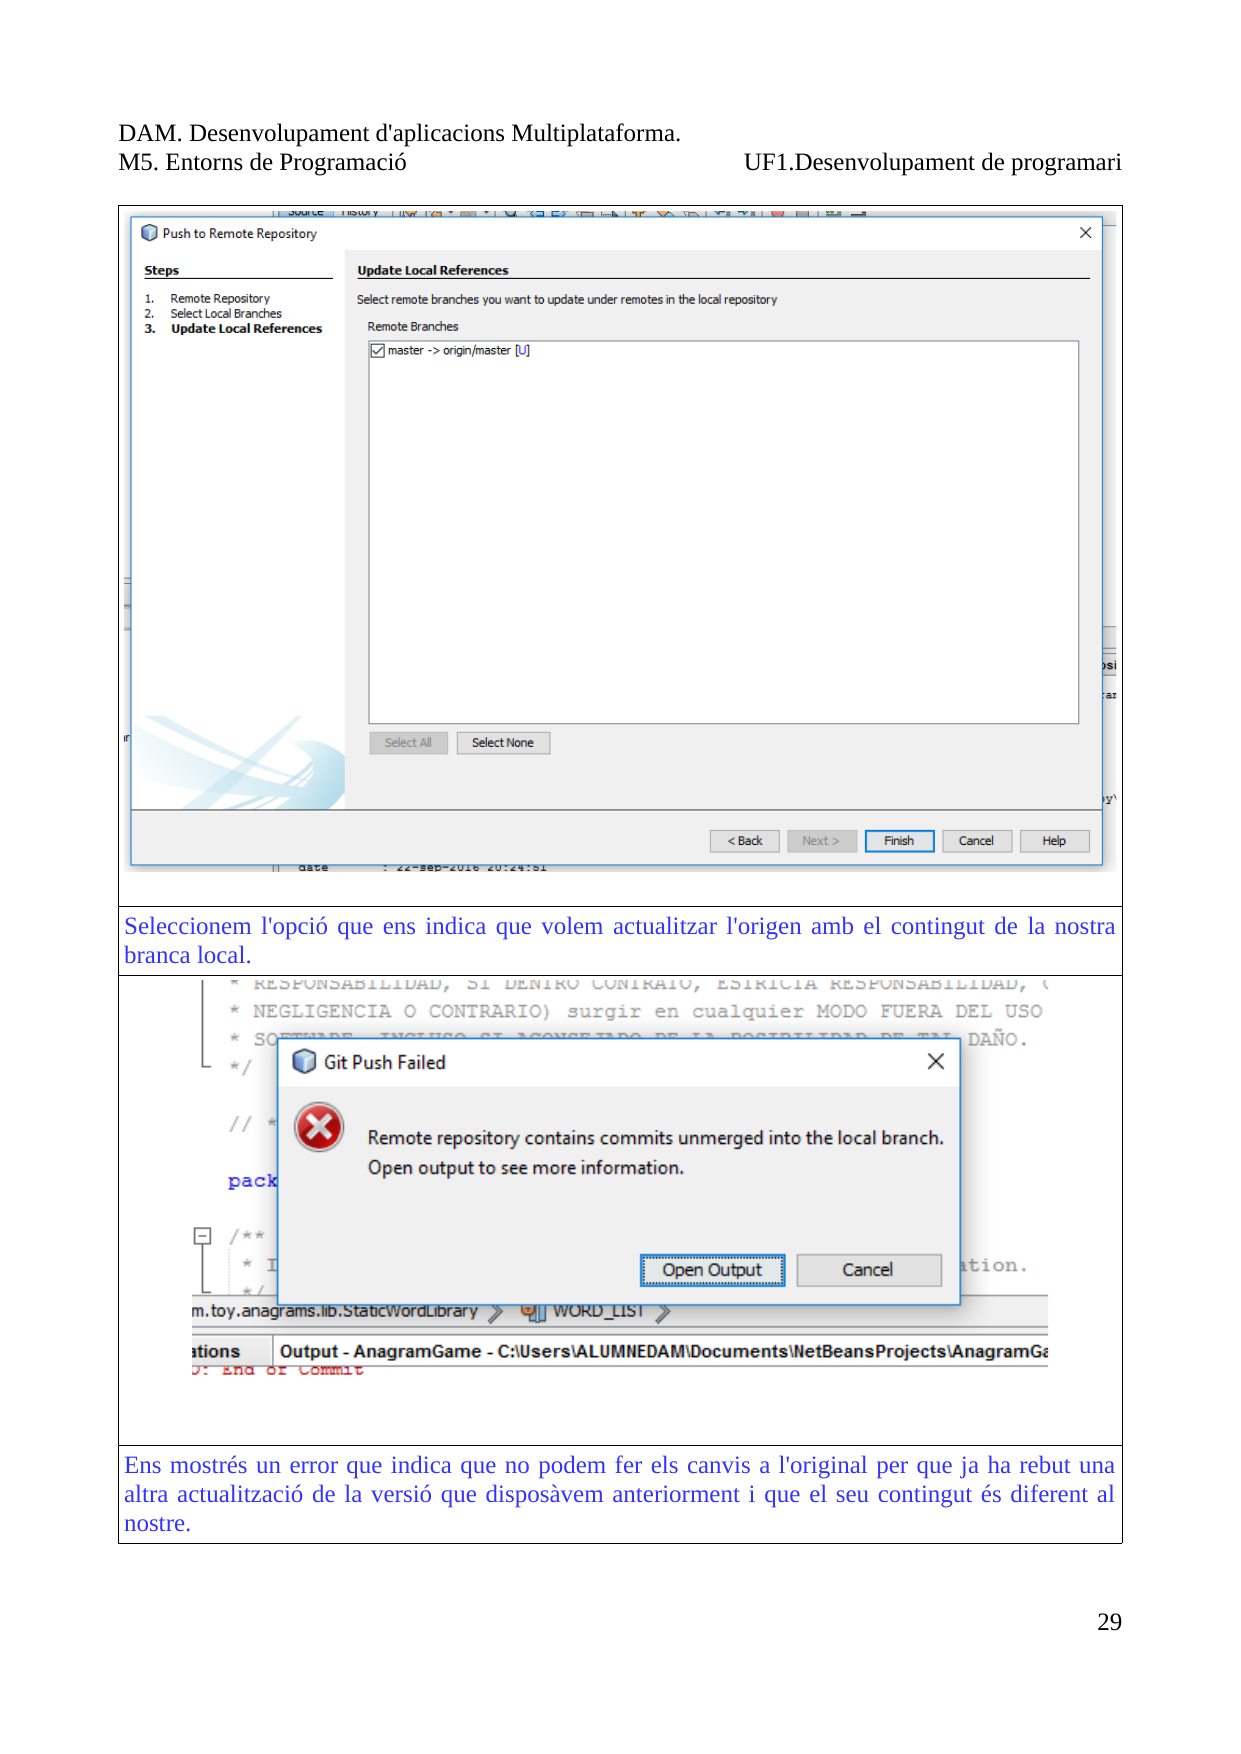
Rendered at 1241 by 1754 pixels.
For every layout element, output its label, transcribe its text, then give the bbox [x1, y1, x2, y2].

picture [192, 980, 1049, 1411]
table_cell Seleccionem l'opció que ens indica que volem actualitzar l'origen amb el contingut de la nostra branca local. [119, 907, 1122, 975]
table_cell [119, 206, 1122, 906]
table_cell Ens mostrés un error que indica que no podem fer els canvis a l'original per que ja ha rebut una altra actualització de la versió que disposàvem anteriorment i que el seu contingut és diferent al nostre. [119, 1446, 1122, 1542]
picture [123, 211, 1117, 872]
table_cell [119, 976, 1122, 1445]
